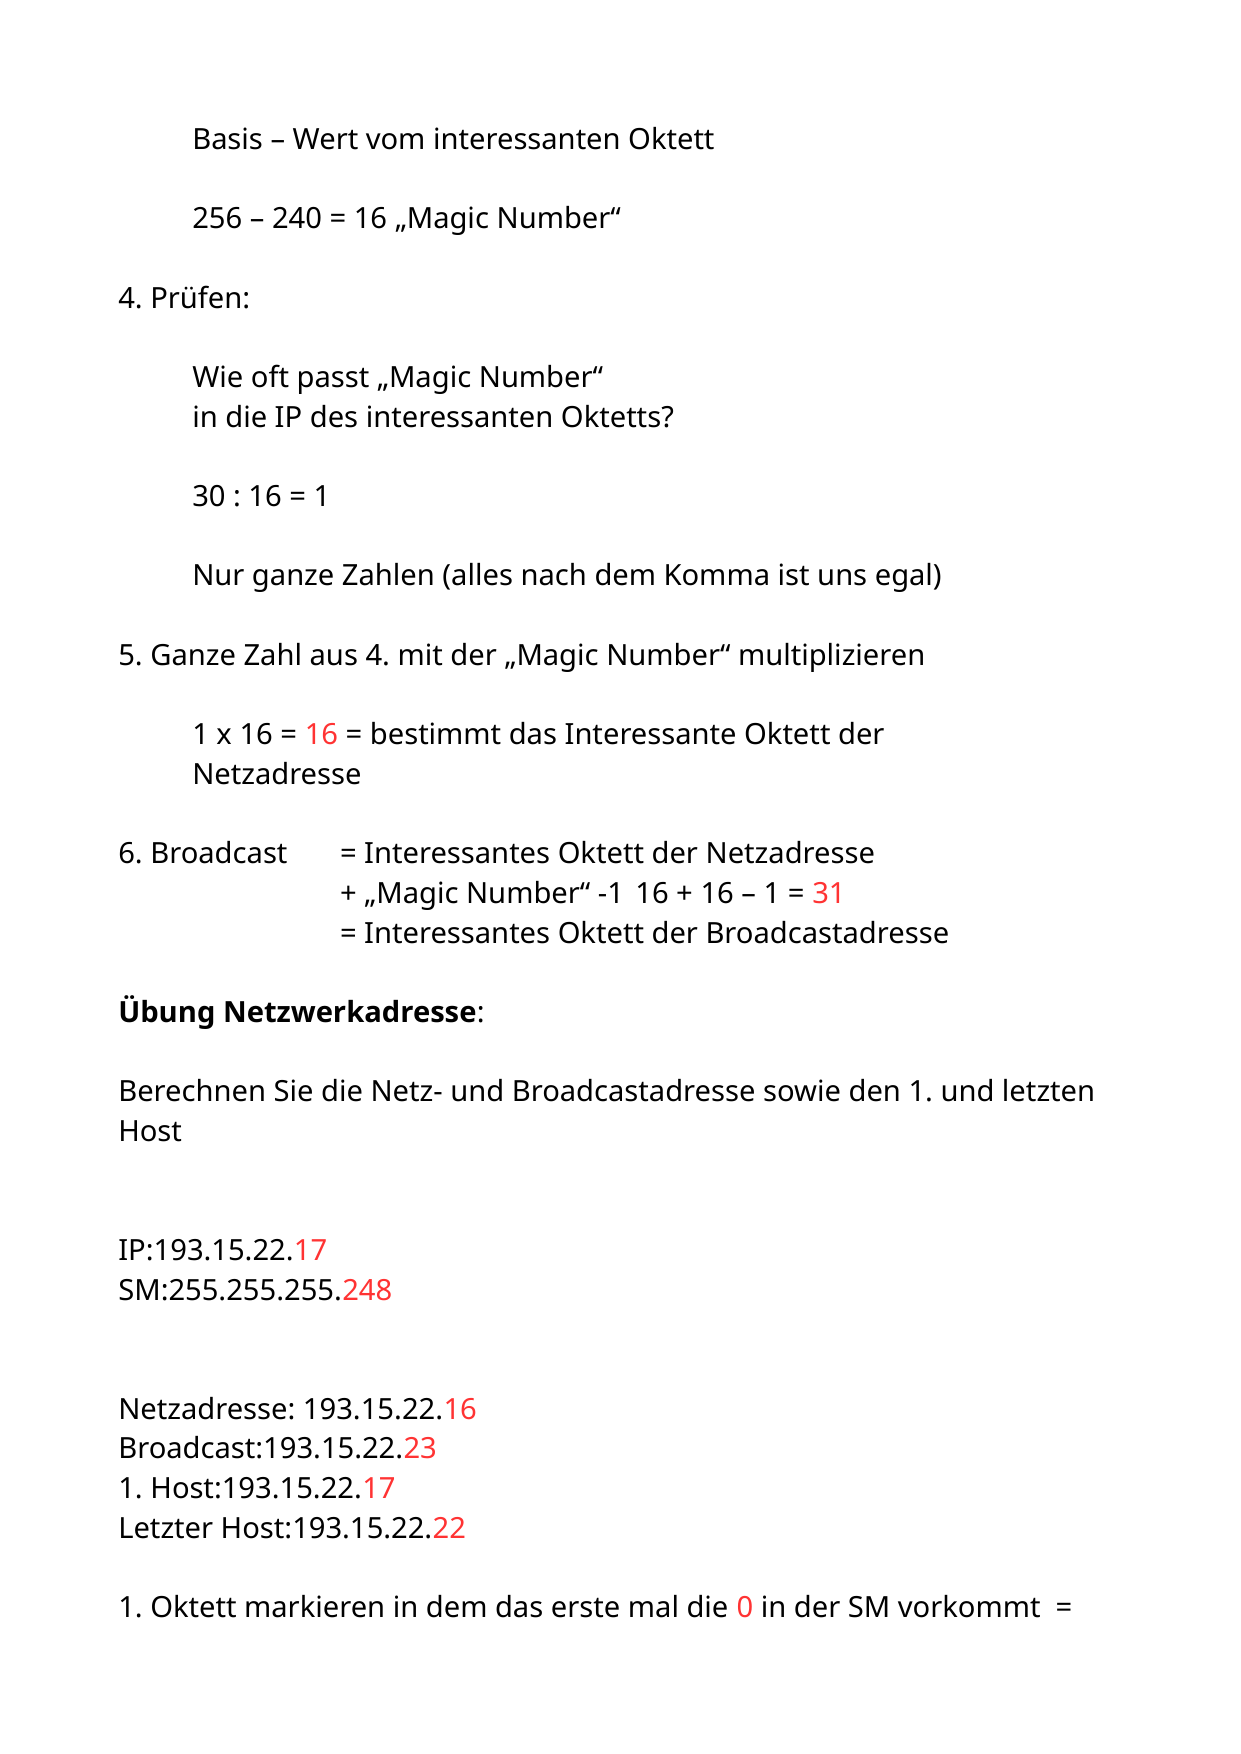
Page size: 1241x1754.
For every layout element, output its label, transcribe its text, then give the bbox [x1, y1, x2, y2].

text Basis – Wert vom interessanten Oktett 256 – 240 = 16 „Magic Number“ 4. Prüfen: Wie oft passt „Magic Number“ in die IP des interessanten Oktetts? 30 : 16 = 1 Nur ganze Zahlen (alles nach dem Komma ist uns egal) 5. Ganze Zahl aus 4. mit der „Magic Number“ multiplizieren 1 x 16 = 16 = bestimmt das Interessante Oktett der Netzadresse 6. Broadcast = Interessantes Oktett der Netzadresse + „Magic Number“ -1 16 + 16 – 1 = 31 = Interessantes Oktett der Broadcastadresse Übung Netzwerkadresse: Berechnen Sie die Netz- und Broadcastadresse sowie den 1. und letzten Host IP:193.15.22.17 SM:255.255.255.248 Netzadresse: 193.15.22.16 Broadcast:193.15.22.23 1. Host:193.15.22.17 Letzter Host:193.15.22.22 1. Oktett markieren in dem das erste mal die 0 in der SM vorkommt = [118, 118, 1122, 1626]
